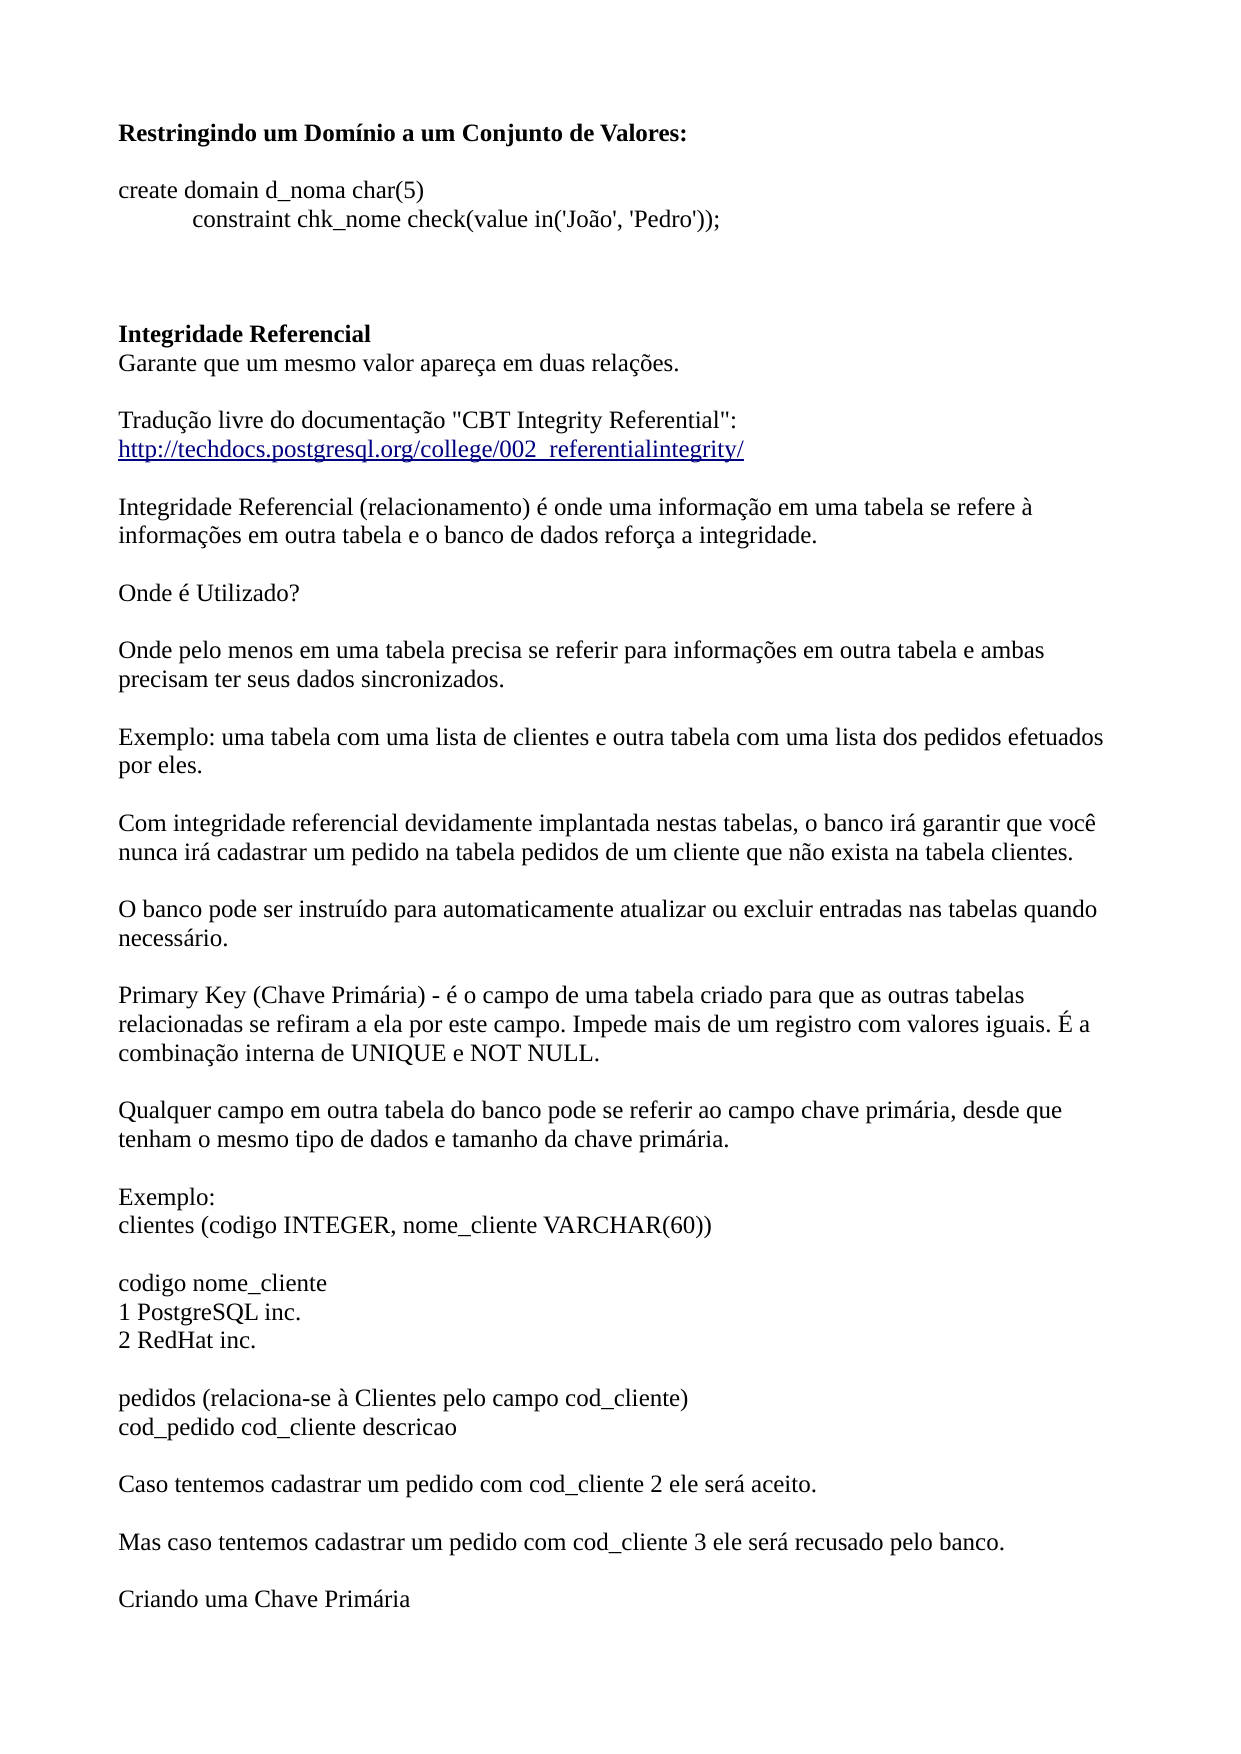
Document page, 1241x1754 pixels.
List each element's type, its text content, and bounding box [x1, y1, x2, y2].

text Com integridade referencial devidamente implantada nestas tabelas, o banco irá garantir que você nunca irá cadastrar um pedido na tabela pedidos de um cliente que não exista na tabela clientes. [118, 808, 1122, 866]
text Exemplo: [118, 1182, 1122, 1211]
text O banco pode ser instruído para automaticamente atualizar ou excluir entradas nas tabelas quando necessário. [118, 894, 1122, 952]
text create domain d_noma char(5) [118, 176, 1122, 204]
text Caso tentemos cadastrar um pedido com cod_cliente 2 ele será aceito. [118, 1469, 1122, 1498]
text pedidos (relaciona-se à Clientes pelo campo cod_cliente) [118, 1383, 1122, 1412]
text http://techdocs.postgresql.org/college/002_referentialintegrity/ [118, 434, 1122, 463]
text Criando uma Chave Primária [118, 1584, 1122, 1613]
text 1 PostgreSQL inc. [118, 1297, 1122, 1326]
text clientes (codigo INTEGER, nome_cliente VARCHAR(60)) [118, 1211, 1122, 1239]
text Exemplo: uma tabela com uma lista de clientes e outra tabela com uma lista dos pedidos efetuados por eles. [118, 722, 1122, 779]
text Integridade Referencial [118, 319, 1122, 348]
text 2 RedHat inc. [118, 1326, 1122, 1354]
text codigo nome_cliente [118, 1268, 1122, 1297]
text Restringindo um Domínio a um Conjunto de Valores: [118, 118, 1122, 147]
text Mas caso tentemos cadastrar um pedido com cod_cliente 3 ele será recusado pelo banco. [118, 1527, 1122, 1556]
text constraint chk_nome check(value in('João', 'Pedro')); [118, 204, 1122, 233]
text Primary Key (Chave Primária) - é o campo de uma tabela criado para que as outras tabelas relacionadas se refiram a ela por este campo. Impede mais de um registro com valores iguais. É a combinação interna de UNIQUE e NOT NULL. [118, 981, 1122, 1067]
text cod_pedido cod_cliente descricao [118, 1412, 1122, 1441]
text Onde é Utilizado? [118, 578, 1122, 607]
text Tradução livre do documentação "CBT Integrity Referential": [118, 406, 1122, 434]
text Integridade Referencial (relacionamento) é onde uma informação em uma tabela se refere à informações em outra tabela e o banco de dados reforça a integridade. [118, 492, 1122, 549]
text Garante que um mesmo valor apareça em duas relações. [118, 348, 1122, 377]
text Onde pelo menos em uma tabela precisa se referir para informações em outra tabela e ambas precisam ter seus dados sincronizados. [118, 636, 1122, 693]
text Qualquer campo em outra tabela do banco pode se referir ao campo chave primária, desde que tenham o mesmo tipo de dados e tamanho da chave primária. [118, 1096, 1122, 1153]
